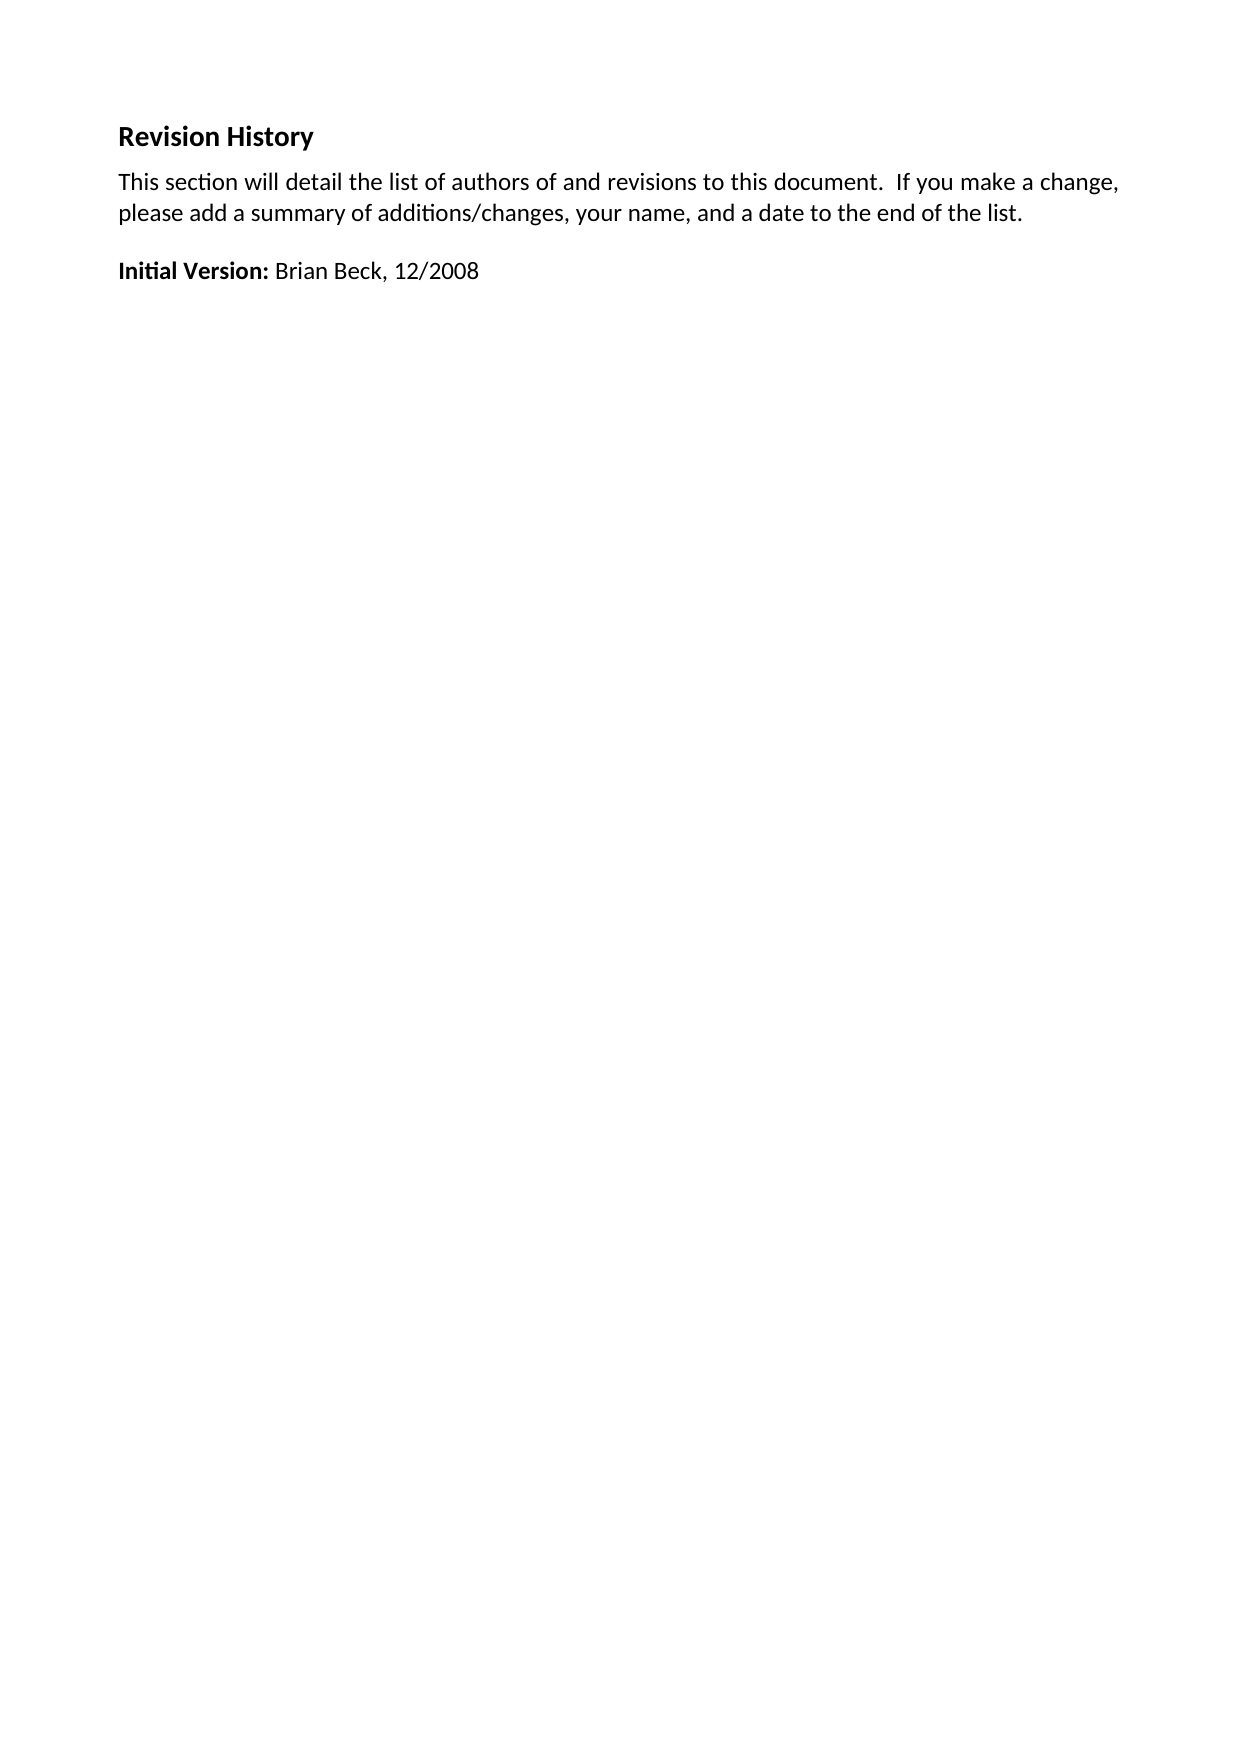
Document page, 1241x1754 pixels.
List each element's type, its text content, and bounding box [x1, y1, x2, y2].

text Revision History [118, 118, 1122, 154]
text Initial Version: Brian Beck, 12/2008 [118, 255, 1122, 286]
text This section will detail the list of authors of and revisions to this document. If you make a change, please add a summary of additions/changes, your name, and a date to the end of the list. [118, 166, 1122, 227]
